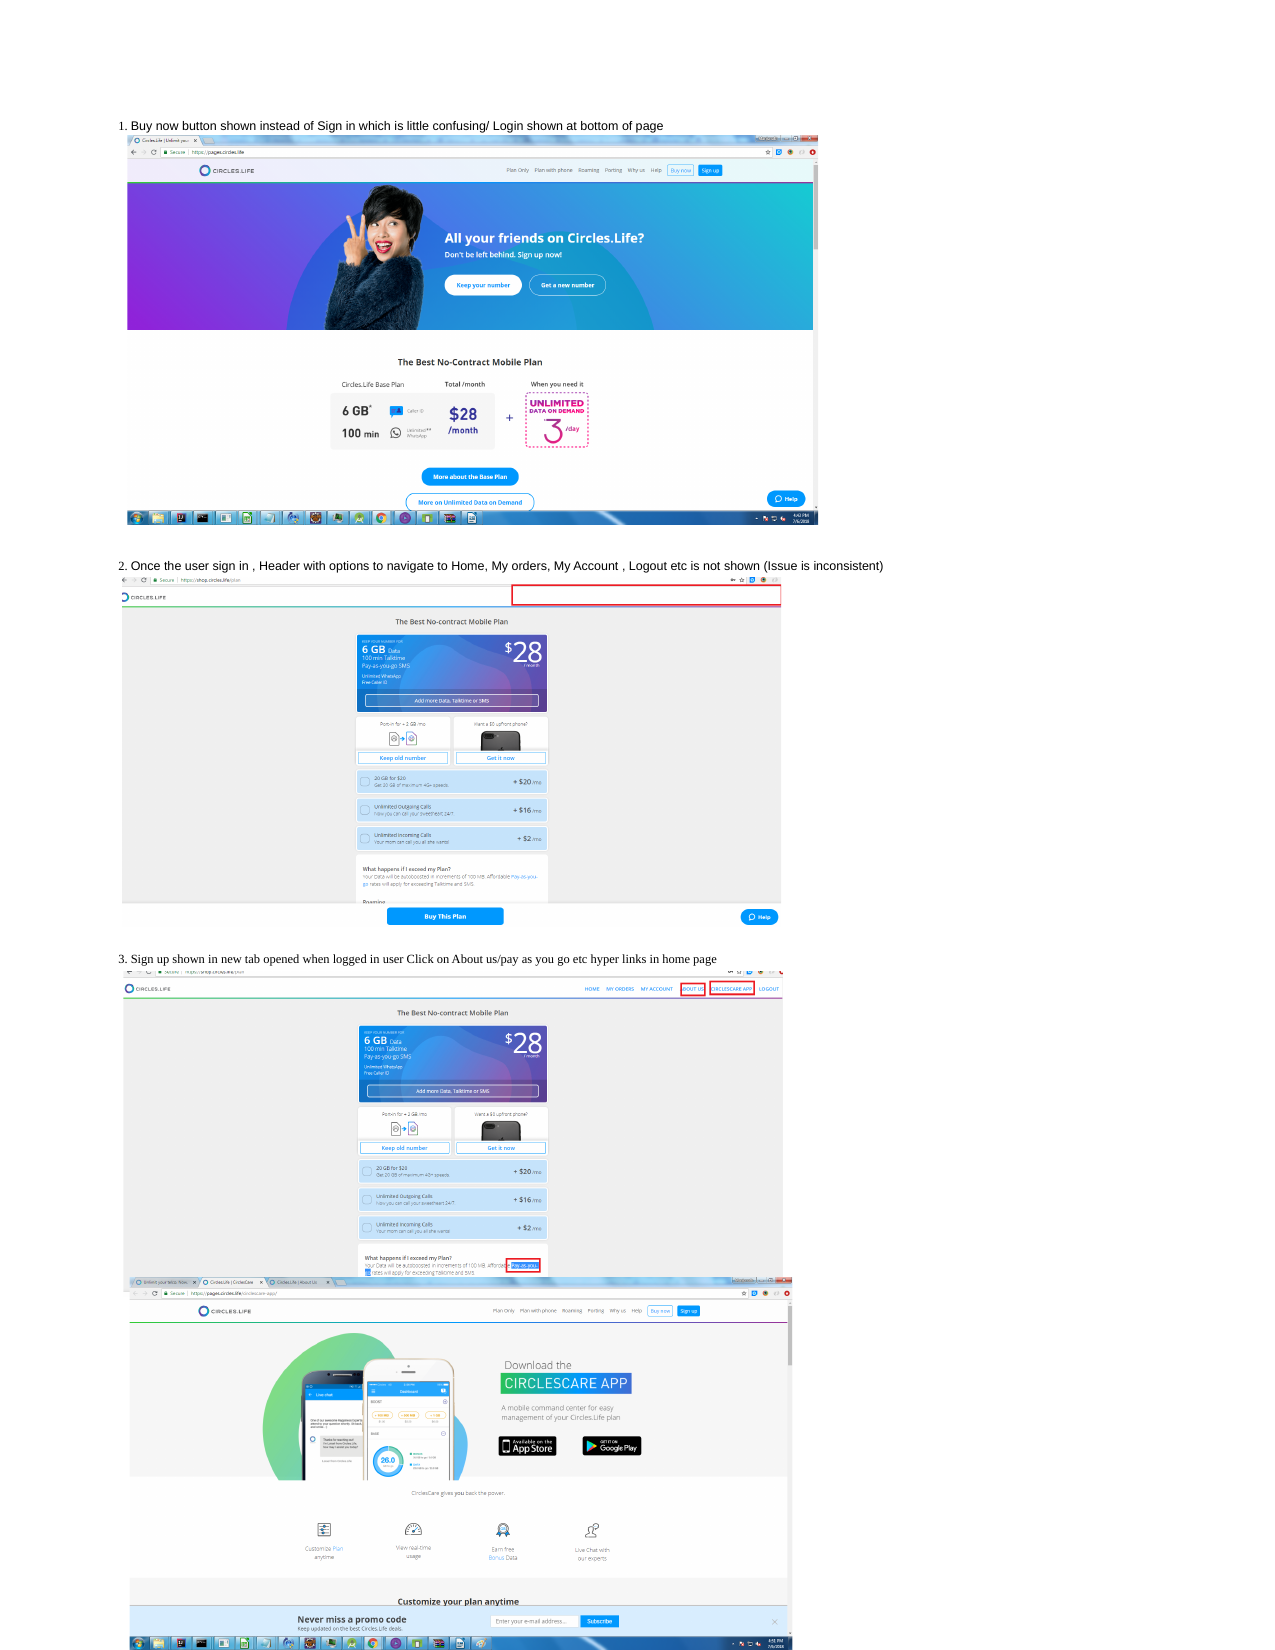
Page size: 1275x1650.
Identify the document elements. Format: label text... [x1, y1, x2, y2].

picture [123, 971, 793, 1650]
text 1. Buy now button shown instead of Sign in which is little confusing/ Login shown at bottom of page [118, 118, 1157, 133]
text 2. Once the user sign in , Header with options to navigate to Home, My orders, My Account , Logout etc is not shown (Issue is inconsistent) [118, 559, 1157, 573]
picture [122, 577, 782, 927]
text 3. Sign up shown in new tab opened when logged in user Click on About us/pay as you go etc hyper links in home page [118, 952, 1157, 966]
picture [127, 135, 819, 525]
